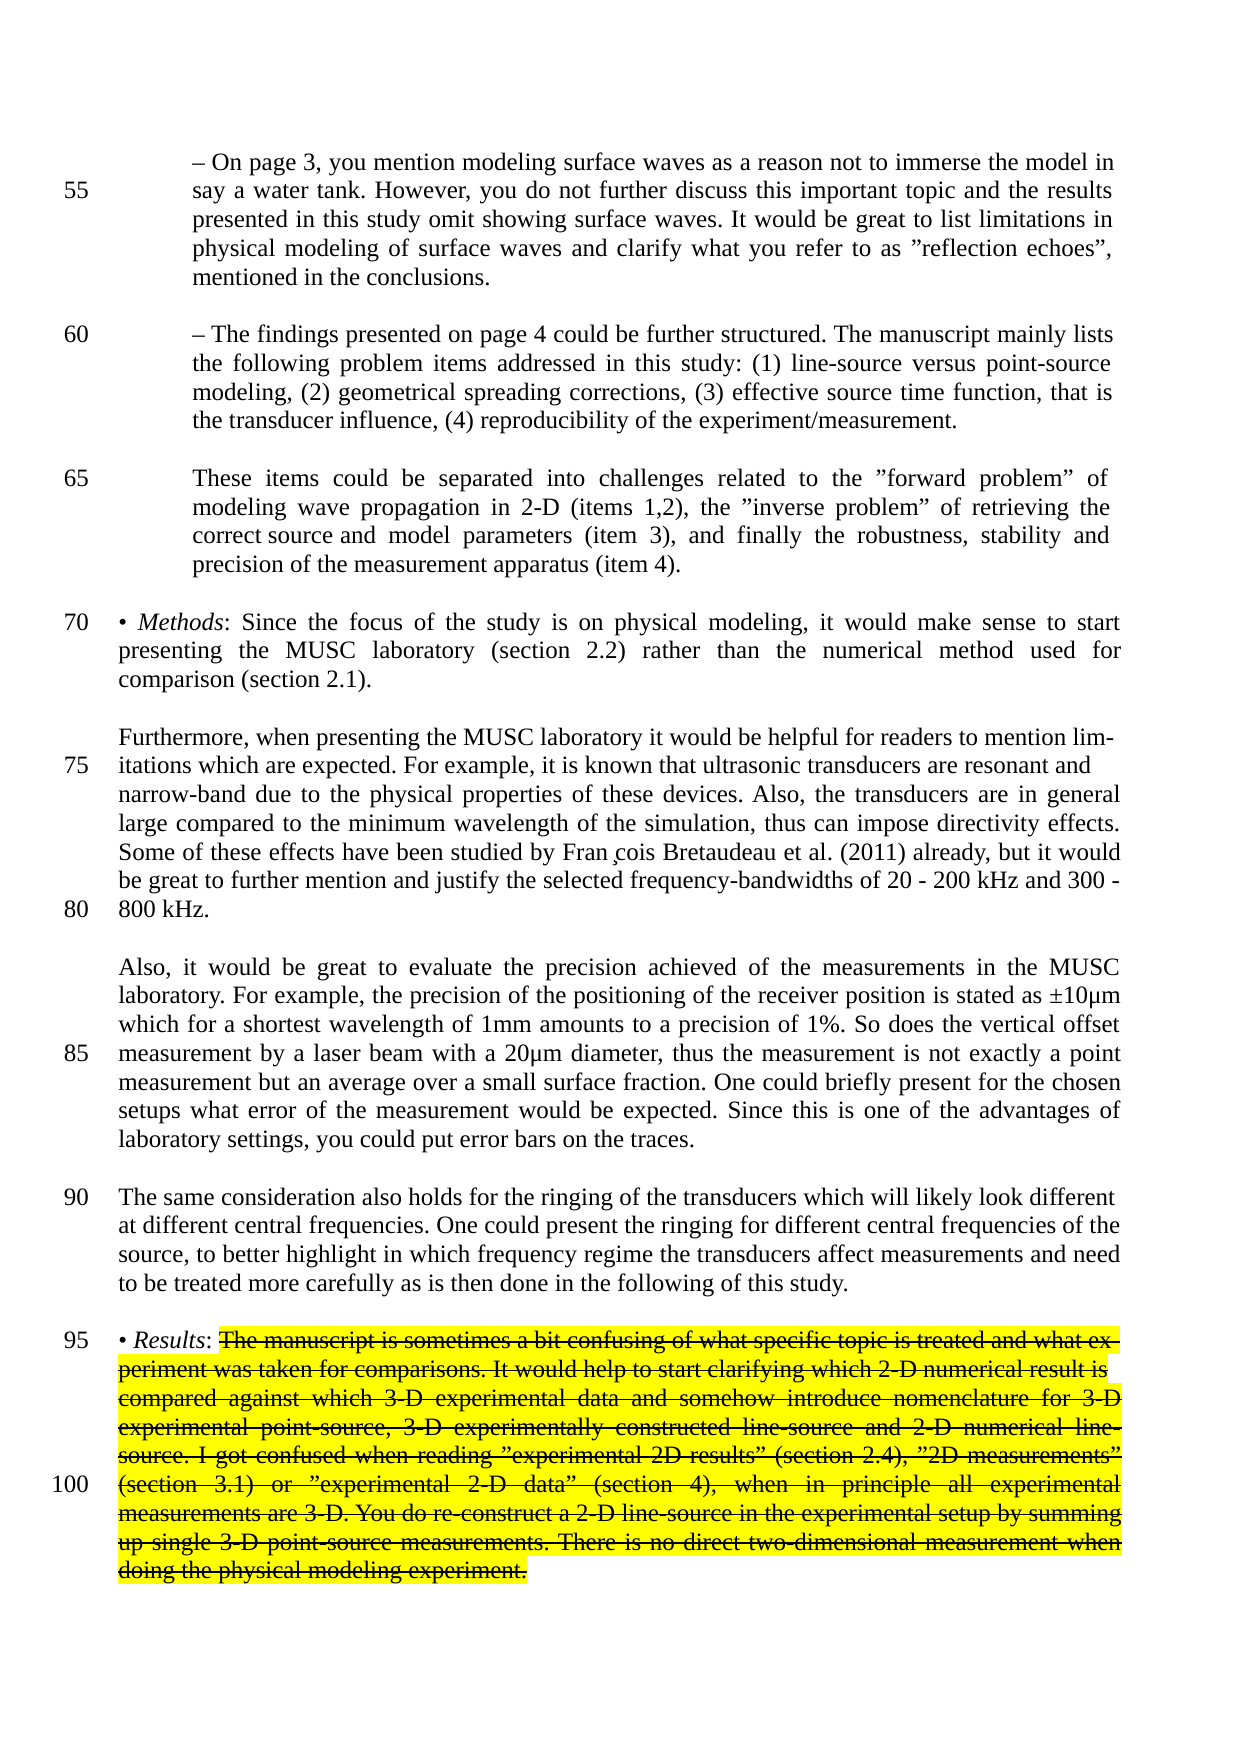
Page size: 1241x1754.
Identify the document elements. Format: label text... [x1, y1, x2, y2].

text compared against which 3-D experimental data and somehow introduce nomenclature for 3-D experimental point-source, 3-D experimentally constructed line-source and 2-D numerical line-source. I got confused when reading ”experimental 2D-results” (section 2.4), ”2D measurements” (section 3.1) or ”experimental 2-D data” (section 4), when in principle all experimental measurements are 3-D. You do re-construct a 2-D line-source in the experimental setup by summing up single 3-D point-source measurements. There is no direct two-dimensional measurement when doing the physical modeling experiment. [118, 1458, 1122, 1514]
text • Results: The manuscript is sometimes a bit confusing of what specific topic is treated and what ex- [118, 1326, 1122, 1354]
text compared against which 3-D experimental data and somehow introduce nomenclature for 3-D experimental point-source, 3-D experimentally constructed line-source and 2-D numerical line-source. I got confused when reading ”experimental 2D-results” (section 2.4), ”2D measurements” (section 3.1) or ”experimental 2-D data” (section 4), when in principle all experimental measurements are 3-D. You do re-construct a 2-D line-source in the experimental setup by summing up single 3-D point-source measurements. There is no direct two-dimensional measurement when doing the physical modeling experiment. [118, 1400, 1122, 1427]
text – On page 3, you mention modeling surface waves as a reason not to immerse the model in say a water tank. However, you do not further discuss this important topic and the results presented in this study omit showing surface waves. It would be great to list limitations in physical modeling of surface waves and clarify what you refer to as ”reflection echoes”, mentioned in the conclusions. [118, 147, 1122, 291]
text These items could be separated into challenges related to the ”forward problem” of modeling wave propagation in 2-D (items 1,2), the ”inverse problem” of retrieving the correct source and model parameters (item 3), and finally the robustness, stability and precision of the measurement apparatus (item 4). [118, 463, 1122, 578]
text at different central frequencies. One could present the ringing for different central frequencies of the [118, 1211, 1122, 1239]
text – The findings presented on page 4 could be further structured. The manuscript mainly lists the following problem items addressed in this study: (1) line-source versus point-source modeling, (2) geometrical spreading corrections, (3) effective source time function, that is the transducer influence, (4) reproducibility of the experiment/measurement. [118, 319, 1122, 434]
text narrow-band due to the physical properties of these devices. Also, the transducers are in general large compared to the minimum wavelength of the simulation, thus can impose directivity effects. Some of these effects have been studied by Fran ̧cois Bretaudeau et al. (2011) already, but it would be great to further mention and justify the selected frequency-bandwidths of 20 - 200 kHz and 300 - 800 kHz. [118, 779, 1122, 923]
text Furthermore, when presenting the MUSC laboratory it would be helpful for readers to mention lim- [118, 722, 1122, 751]
text The same consideration also holds for the ringing of the transducers which will likely look different [118, 1182, 1122, 1211]
text compared against which 3-D experimental data and somehow introduce nomenclature for 3-D experimental point-source, 3-D experimentally constructed line-source and 2-D numerical line-source. I got confused when reading ”experimental 2D-results” (section 2.4), ”2D measurements” (section 3.1) or ”experimental 2-D data” (section 4), when in principle all experimental measurements are 3-D. You do re-construct a 2-D line-source in the experimental setup by summing up single 3-D point-source measurements. There is no direct two-dimensional measurement when doing the physical modeling experiment. [118, 1544, 1122, 1584]
text • Methods: Since the focus of the study is on physical modeling, it would make sense to start presenting the MUSC laboratory (section 2.2) rather than the numerical method used for comparison (section 2.1). [118, 607, 1122, 693]
text itations which are expected. For example, it is known that ultrasonic transducers are resonant and [118, 751, 1122, 779]
text source, to better highlight in which frequency regime the transducers affect measurements and need to be treated more carefully as is then done in the following of this study. [118, 1239, 1122, 1297]
text compared against which 3-D experimental data and somehow introduce nomenclature for 3-D experimental point-source, 3-D experimentally constructed line-source and 2-D numerical line-source. I got confused when reading ”experimental 2D-results” (section 2.4), ”2D measurements” (section 3.1) or ”experimental 2-D data” (section 4), when in principle all experimental measurements are 3-D. You do re-construct a 2-D line-source in the experimental setup by summing up single 3-D point-source measurements. There is no direct two-dimensional measurement when doing the physical modeling experiment. [118, 1429, 1122, 1456]
text periment was taken for comparisons. It would help to start clarifying which 2-D numerical result is [118, 1354, 1122, 1383]
text compared against which 3-D experimental data and somehow introduce nomenclature for 3-D experimental point-source, 3-D experimentally constructed line-source and 2-D numerical line-source. I got confused when reading ”experimental 2D-results” (section 2.4), ”2D measurements” (section 3.1) or ”experimental 2-D data” (section 4), when in principle all experimental measurements are 3-D. You do re-construct a 2-D line-source in the experimental setup by summing up single 3-D point-source measurements. There is no direct two-dimensional measurement when doing the physical modeling experiment. [118, 1515, 1122, 1542]
text Also, it would be great to evaluate the precision achieved of the measurements in the MUSC laboratory. For example, the precision of the positioning of the receiver position is stated as ±10μm which for a shortest wavelength of 1mm amounts to a precision of 1%. So does the vertical offset measurement by a laser beam with a 20μm diameter, thus the measurement is not exactly a point measurement but an average over a small surface fraction. One could briefly present for the chosen setups what error of the measurement would be expected. Since this is one of the advantages of laboratory settings, you could put error bars on the traces. [118, 952, 1122, 1153]
text compared against which 3-D experimental data and somehow introduce nomenclature for 3-D experimental point-source, 3-D experimentally constructed line-source and 2-D numerical line-source. I got confused when reading ”experimental 2D-results” (section 2.4), ”2D measurements” (section 3.1) or ”experimental 2-D data” (section 4), when in principle all experimental measurements are 3-D. You do re-construct a 2-D line-source in the experimental setup by summing up single 3-D point-source measurements. There is no direct two-dimensional measurement when doing the physical modeling experiment. [118, 1383, 1122, 1399]
